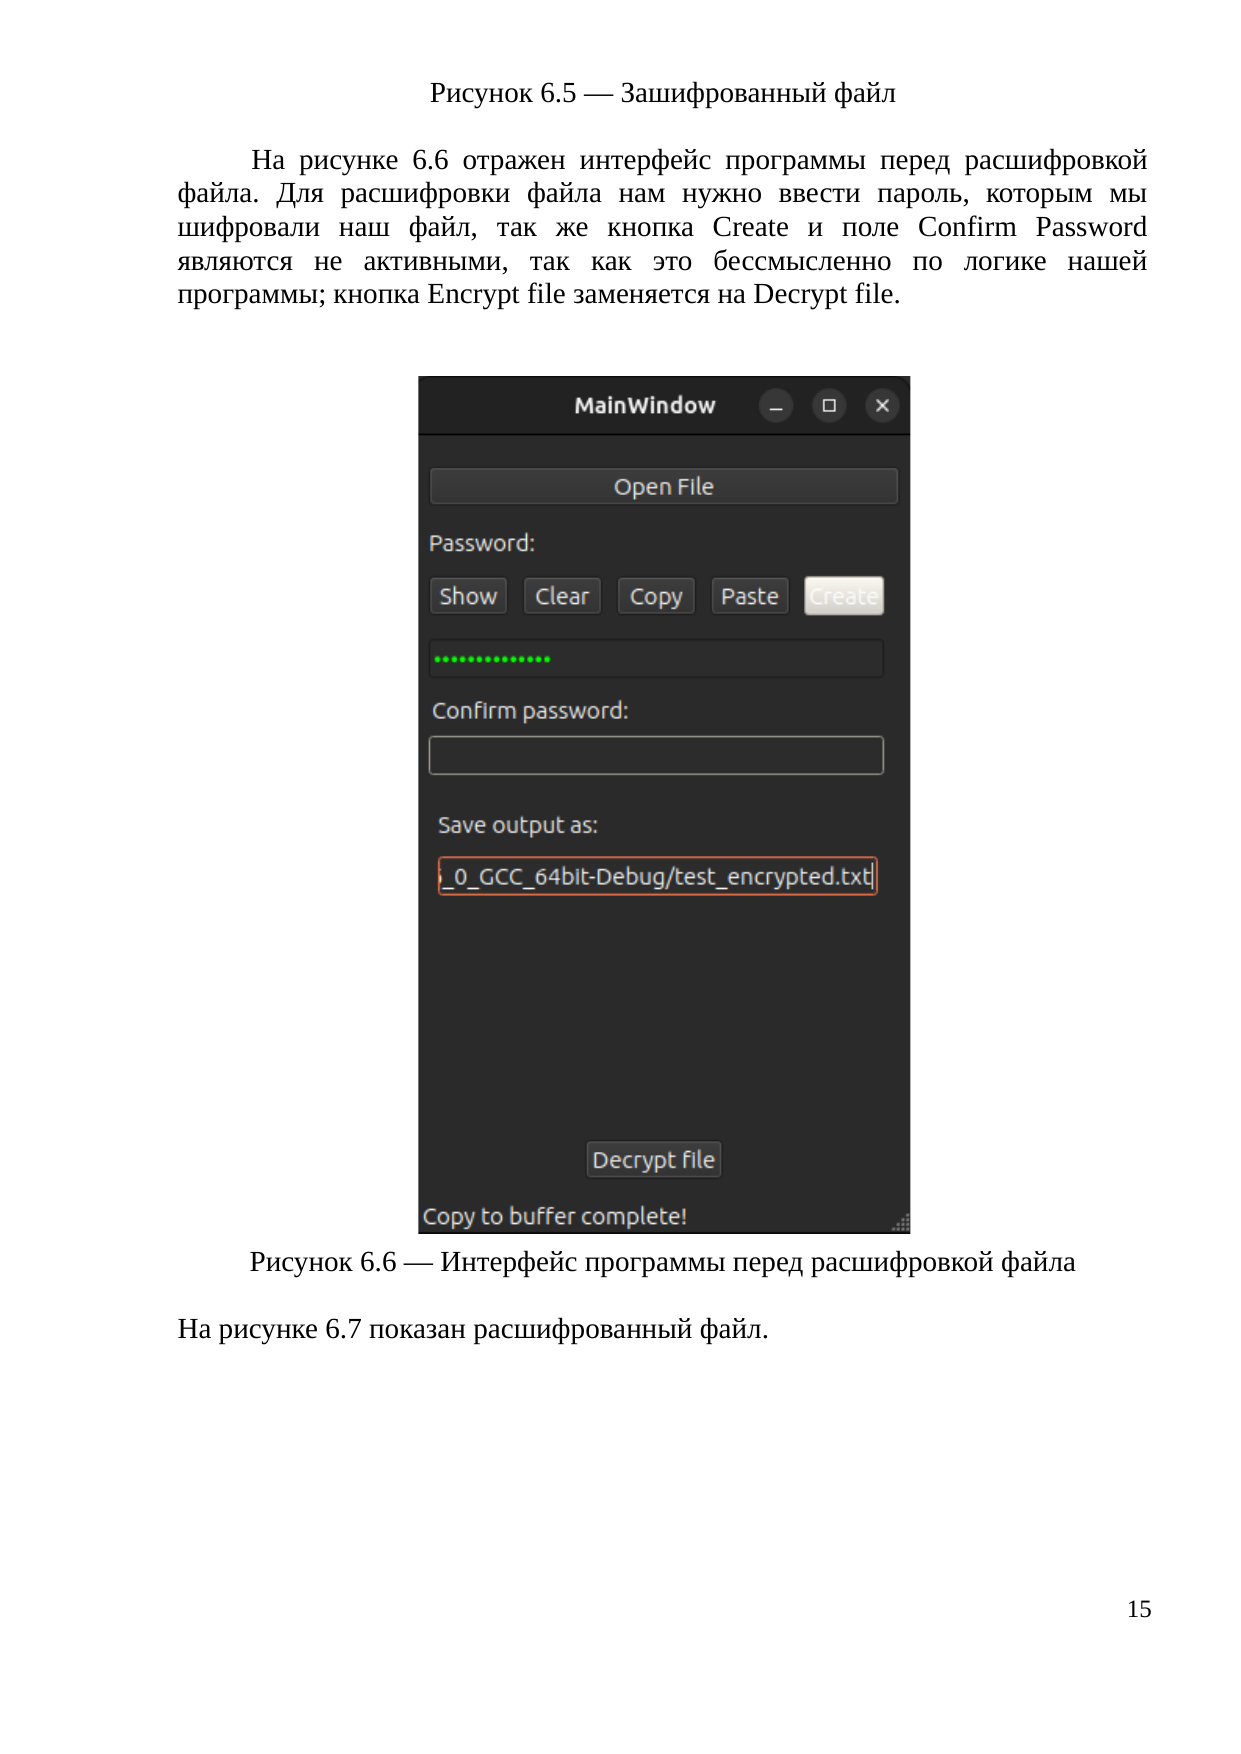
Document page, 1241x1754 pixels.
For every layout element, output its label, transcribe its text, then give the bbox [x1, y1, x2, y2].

text На рисунке 6.6 отражен интерфейс программы перед расшифровкой файла. Для расшифровки файла нам нужно ввести пароль, которым мы шифровали наш файл, так же кнопка Create и поле Confirm Password являются не активными, так как это бессмысленно по логике нашей программы; кнопка Encrypt file заменяется на Decrypt file. [177, 142, 1148, 310]
text Рисунок 6.5 — Зашифрованный файл [177, 75, 1148, 108]
text На рисунке 6.7 показан расшифрованный файл. [177, 1311, 1148, 1345]
text Рисунок 6.6 — Интерфейс программы перед расшифровкой файла [177, 1244, 1148, 1278]
